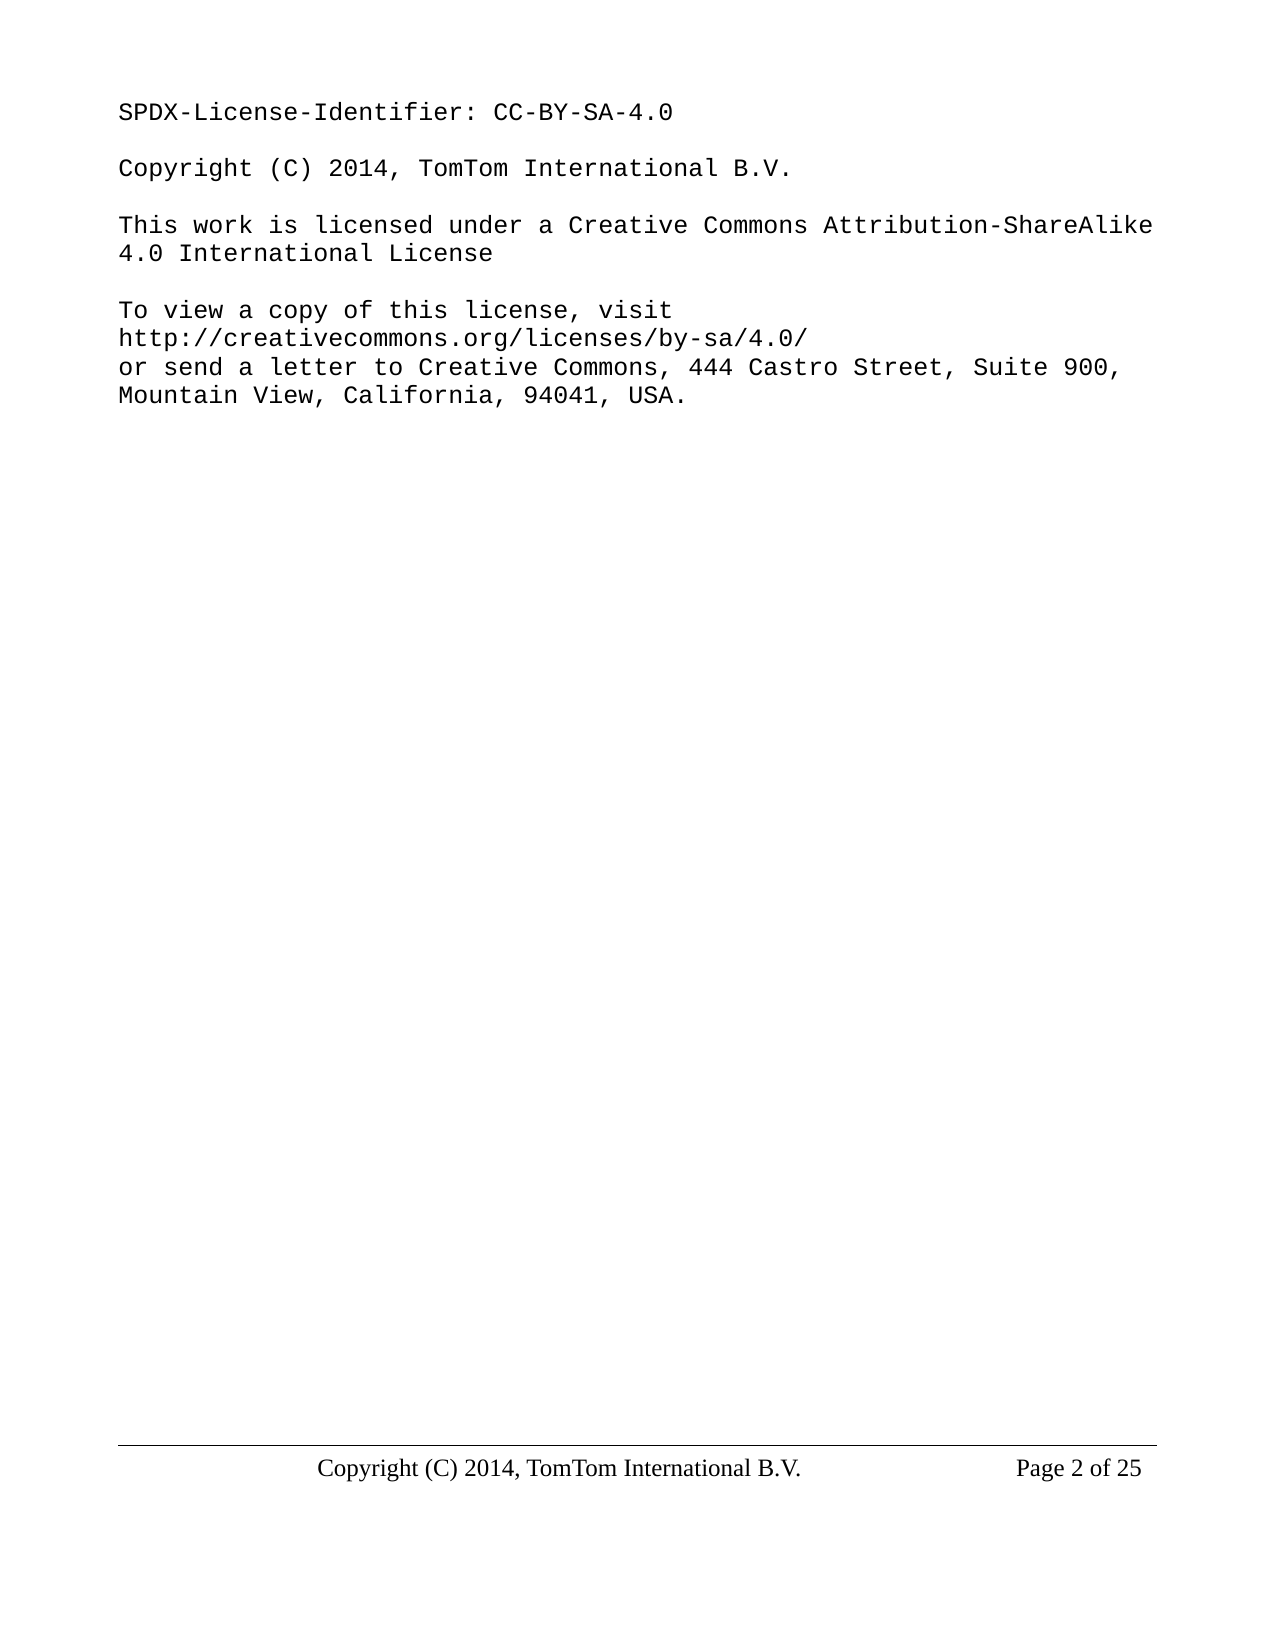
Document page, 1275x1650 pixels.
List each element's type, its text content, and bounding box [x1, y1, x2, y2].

text Mountain View, California, 94041, USA. [118, 382, 1157, 411]
text This work is licensed under a Creative Commons Attribution-ShareAlike 4.0 International License [118, 212, 1157, 269]
text SPDX-License-Identifier: CC-BY-SA-4.0 [118, 99, 1157, 127]
text or send a letter to Creative Commons, 444 Castro Street, Suite 900, [118, 354, 1157, 382]
text To view a copy of this license, visit http://creativecommons.org/licenses/by-sa/4.0/ [118, 297, 1157, 354]
text Copyright (C) 2014, TomTom International B.V. [118, 156, 1157, 184]
